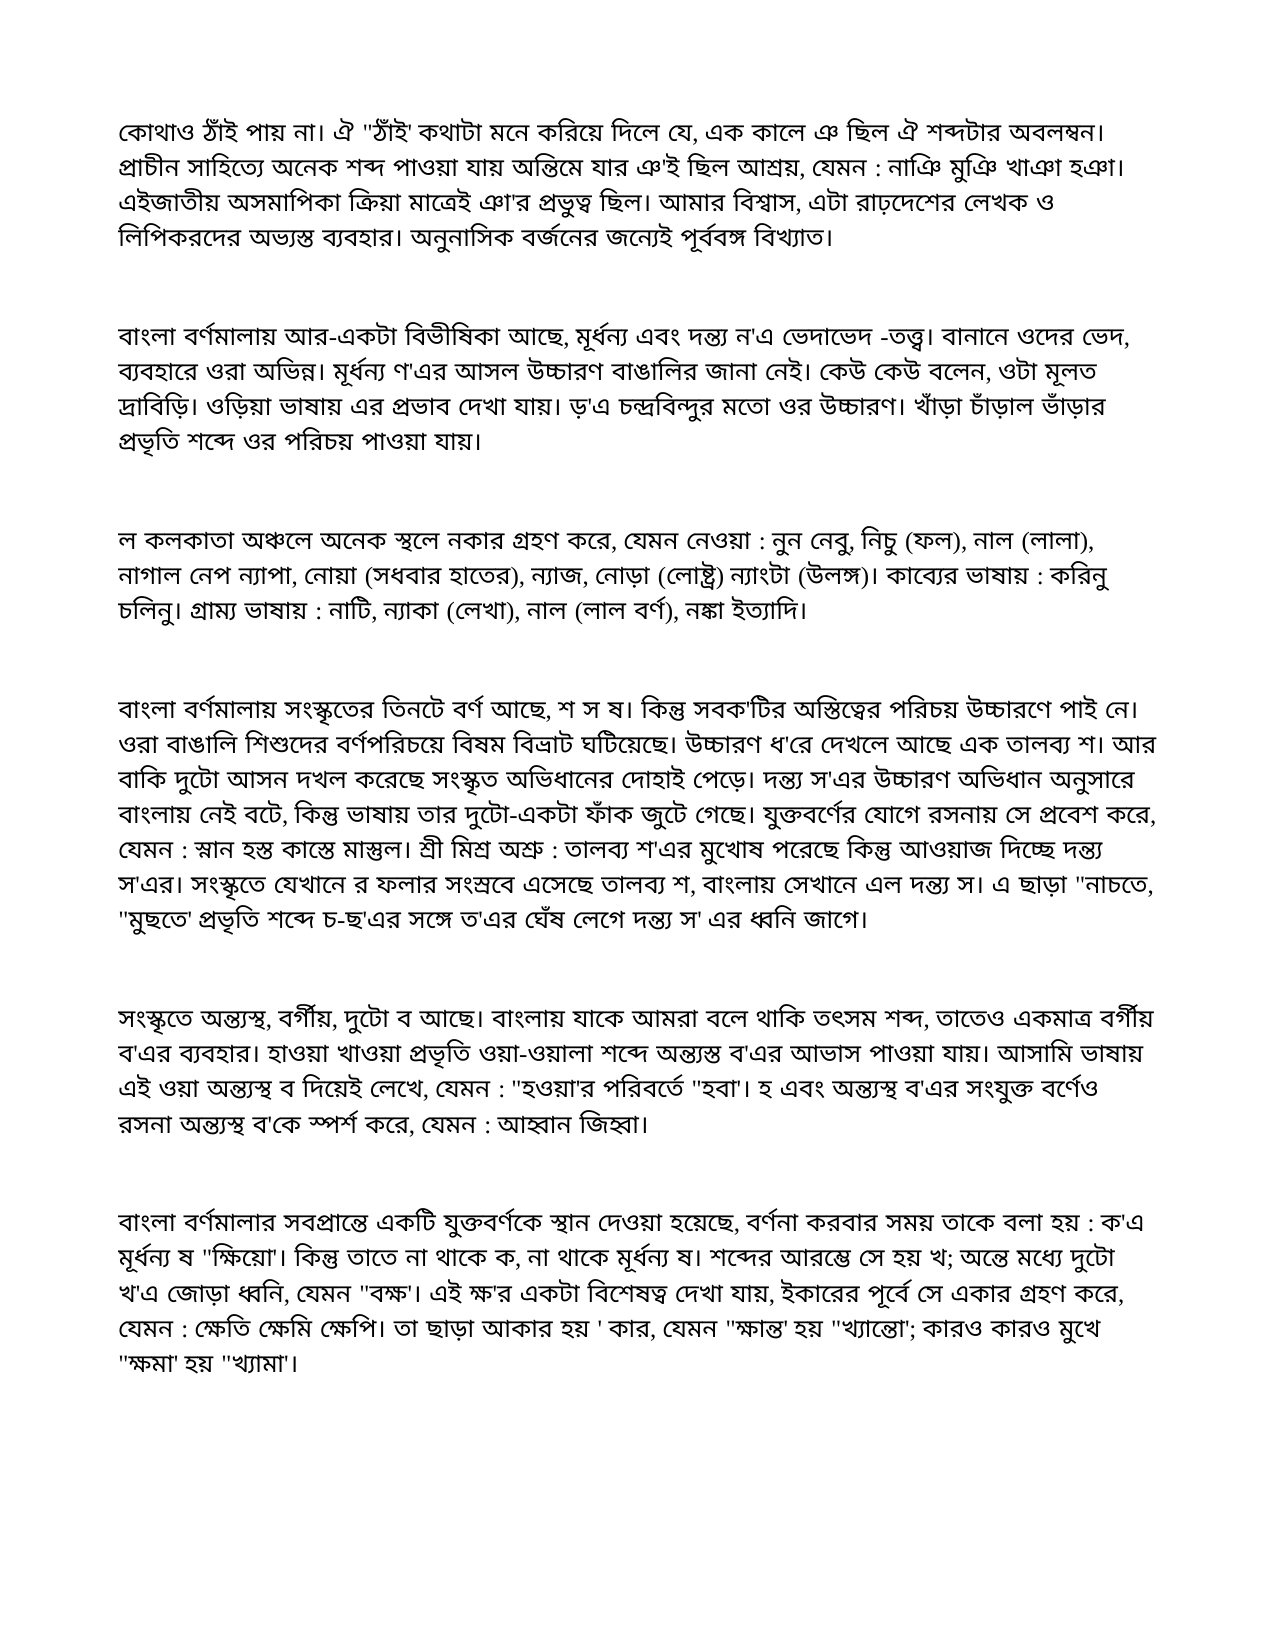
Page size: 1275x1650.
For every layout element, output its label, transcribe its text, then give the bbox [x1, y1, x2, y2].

text বাংলা বর্ণমালায় আর-একটা বিভীষিকা আছে, মূর্ধন্য এবং দন্ত্য ন'এ ভেদাভেদ -তত্ত্ব। বানানে ওদের ভেদ, ব্যবহারে ওরা অভিন্ন। মূর্ধন্য ণ'এর আসল উচ্চারণ বাঙালির জানা নেই। কেউ কেউ বলেন, ওটা মূলত দ্রাবিড়ি। ওড়িয়া ভাষায় এর প্রভাব দেখা যায়। ড়'এ চন্দ্রবিন্দুর মতো ওর উচ্চারণ। খাঁড়া চাঁড়াল ভাঁড়ার প্রভৃতি শব্দে ওর পরিচয় পাওয়া যায়। [118, 322, 1157, 457]
text ল কলকাতা অঞ্চলে অনেক স্থলে নকার গ্রহণ করে, যেমন নেওয়া : নুন নেবু, নিচু (ফল), নাল (লালা), নাগাল নেপ ন্যাপা, নোয়া (সধবার হাতের), ন্যাজ, নোড়া (লোষ্ট্র) ন্যাংটা (উলঙ্গ)। কাব্যের ভাষায় : করিনু চলিনু। গ্রাম্য ভাষায় : নাটি, ন্যাকা (লেখা), নাল (লাল বর্ণ), নঙ্কা ইত্যাদি। [118, 526, 1157, 626]
text বাংলা বর্ণমালার সবপ্রান্তে একটি যুক্তবর্ণকে স্থান দেওয়া হয়েছে, বর্ণনা করবার সময় তাকে বলা হয় : ক'এ মূর্ধন্য ষ "ক্ষিয়ো'। কিন্তু তাতে না থাকে ক, না থাকে মূর্ধন্য ষ। শব্দের আরম্ভে সে হয় খ; অন্তে মধ্যে দুটো খ'এ জোড়া ধ্বনি, যেমন "বক্ষ'। এই ক্ষ'র একটা বিশেষত্ব দেখা যায়, ইকারের পূর্বে সে একার গ্রহণ করে, যেমন : ক্ষেতি ক্ষেমি ক্ষেপি। তা ছাড়া আকার হয় ' কার, যেমন "ক্ষান্ত' হয় "খ্যান্তো'; কারও কারও মুখে "ক্ষমা' হয় "খ্যামা'। [118, 1208, 1157, 1378]
text বাংলা বর্ণমালায় সংস্কৃতের তিনটে বর্ণ আছে, শ স ষ। কিন্তু সবক'টির অস্তিত্বের পরিচয় উচ্চারণে পাই নে। ওরা বাঙালি শিশুদের বর্ণপরিচয়ে বিষম বিভ্রাট ঘটিয়েছে। উচ্চারণ ধ'রে দেখলে আছে এক তালব্য শ। আর বাকি দুটো আসন দখল করেছে সংস্কৃত অভিধানের দোহাই পেড়ে। দন্ত্য স'এর উচ্চারণ অভিধান অনুসারে বাংলায় নেই বটে, কিন্তু ভাষায় তার দুটো-একটা ফাঁক জুটে গেছে। যুক্তবর্ণের যোগে রসনায় সে প্রবেশ করে, যেমন : স্নান হস্ত কাস্তে মাস্তুল। শ্রী মিশ্র অশ্রু : তালব্য শ'এর মুখোষ পরেছে কিন্তু আওয়াজ দিচ্ছে দন্ত্য স'এর। সংস্কৃতে যেখানে র ফলার সংস্রবে এসেছে তালব্য শ, বাংলায় সেখানে এল দন্ত্য স। এ ছাড়া "নাচতে, "মুছতে' প্রভৃতি শব্দে চ-ছ'এর সঙ্গে ত'এর ঘেঁষ লেগে দন্ত্য স' এর ধ্বনি জাগে। [118, 695, 1157, 935]
text সংস্কৃতে অন্ত্যস্থ, বর্গীয়, দুটো ব আছে। বাংলায় যাকে আমরা বলে থাকি তৎসম শব্দ, তাতেও একমাত্র বর্গীয় ব'এর ব্যবহার। হাওয়া খাওয়া প্রভৃতি ওয়া-ওয়ালা শব্দে অন্ত্যস্ত ব'এর আভাস পাওয়া যায়। আসামি ভাষায় এই ওয়া অন্ত্যস্থ ব দিয়েই লেখে, যেমন : "হওয়া'র পরিবর্তে "হবা'। হ এবং অন্ত্যস্থ ব'এর সংযুক্ত বর্ণেও রসনা অন্ত্যস্থ ব'কে স্পর্শ করে, যেমন : আহ্বান জিহ্বা। [118, 1004, 1157, 1139]
text কোথাও ঠাঁই পায় না। ঐ "ঠাঁই' কথাটা মনে করিয়ে দিলে যে, এক কালে ঞ ছিল ঐ শব্দটার অবলম্বন। প্রাচীন সাহিত্যে অনেক শব্দ পাওয়া যায় অন্তিমে যার ঞ'ই ছিল আশ্রয়, যেমন : নাঞি মুঞি খাঞা হঞা। এইজাতীয় অসমাপিকা ক্রিয়া মাত্রেই ঞা'র প্রভুত্ব ছিল। আমার বিশ্বাস, এটা রাঢ়দেশের লেখক ও লিপিকরদের অভ্যস্ত ব্যবহার। অনুনাসিক বর্জনের জন্যেই পূর্ববঙ্গ বিখ্যাত। [118, 118, 1157, 253]
